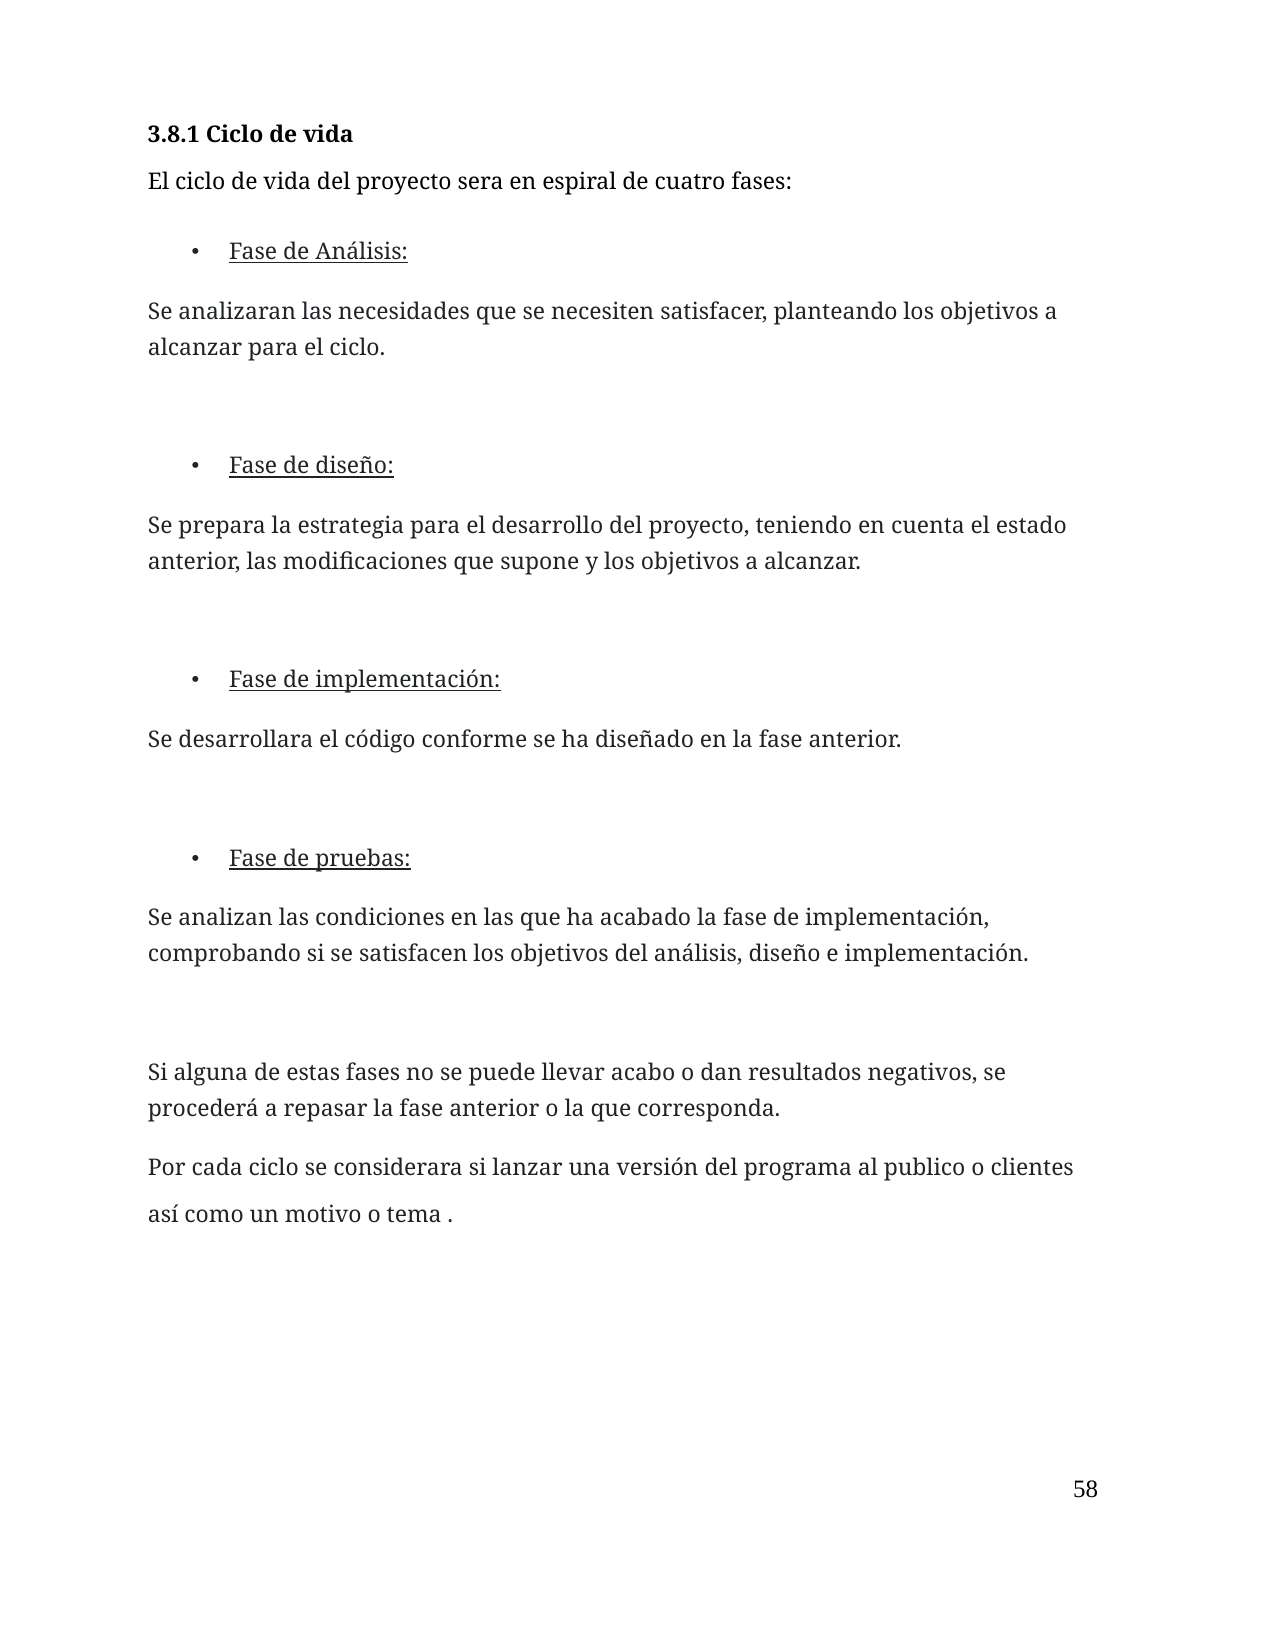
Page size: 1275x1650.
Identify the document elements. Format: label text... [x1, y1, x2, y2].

list Fase de pruebas: [191, 842, 1098, 873]
text Se desarrollara el código conforme se ha diseñado en la fase anterior. [148, 723, 1098, 754]
text Si alguna de estas fases no se puede llevar acabo o dan resultados negativos, se procederá a repasar la fase anterior o la que corresponda. [148, 1056, 1098, 1123]
list Fase de Análisis: [191, 235, 1098, 267]
list Fase de implementación: [191, 663, 1098, 695]
list Fase de diseño: [191, 449, 1098, 481]
text Por cada ciclo se considerara si lanzar una versión del programa al publico o clientes así como un motivo o tema . [148, 1151, 1098, 1229]
text El ciclo de vida del proyecto sera en espiral de cuatro fases: [148, 165, 1098, 196]
text Se analizaran las necesidades que se necesiten satisfacer, planteando los objetivos a alcanzar para el ciclo. [148, 295, 1098, 362]
text Se prepara la estrategia para el desarrollo del proyecto, teniendo en cuenta el estado anterior, las modificaciones que supone y los objetivos a alcanzar. [148, 509, 1098, 576]
text 3.8.1 Ciclo de vida [148, 118, 1098, 149]
text Se analizan las condiciones en las que ha acabado la fase de implementación, comprobando si se satisfacen los objetivos del análisis, diseño e implementación. [148, 901, 1098, 968]
